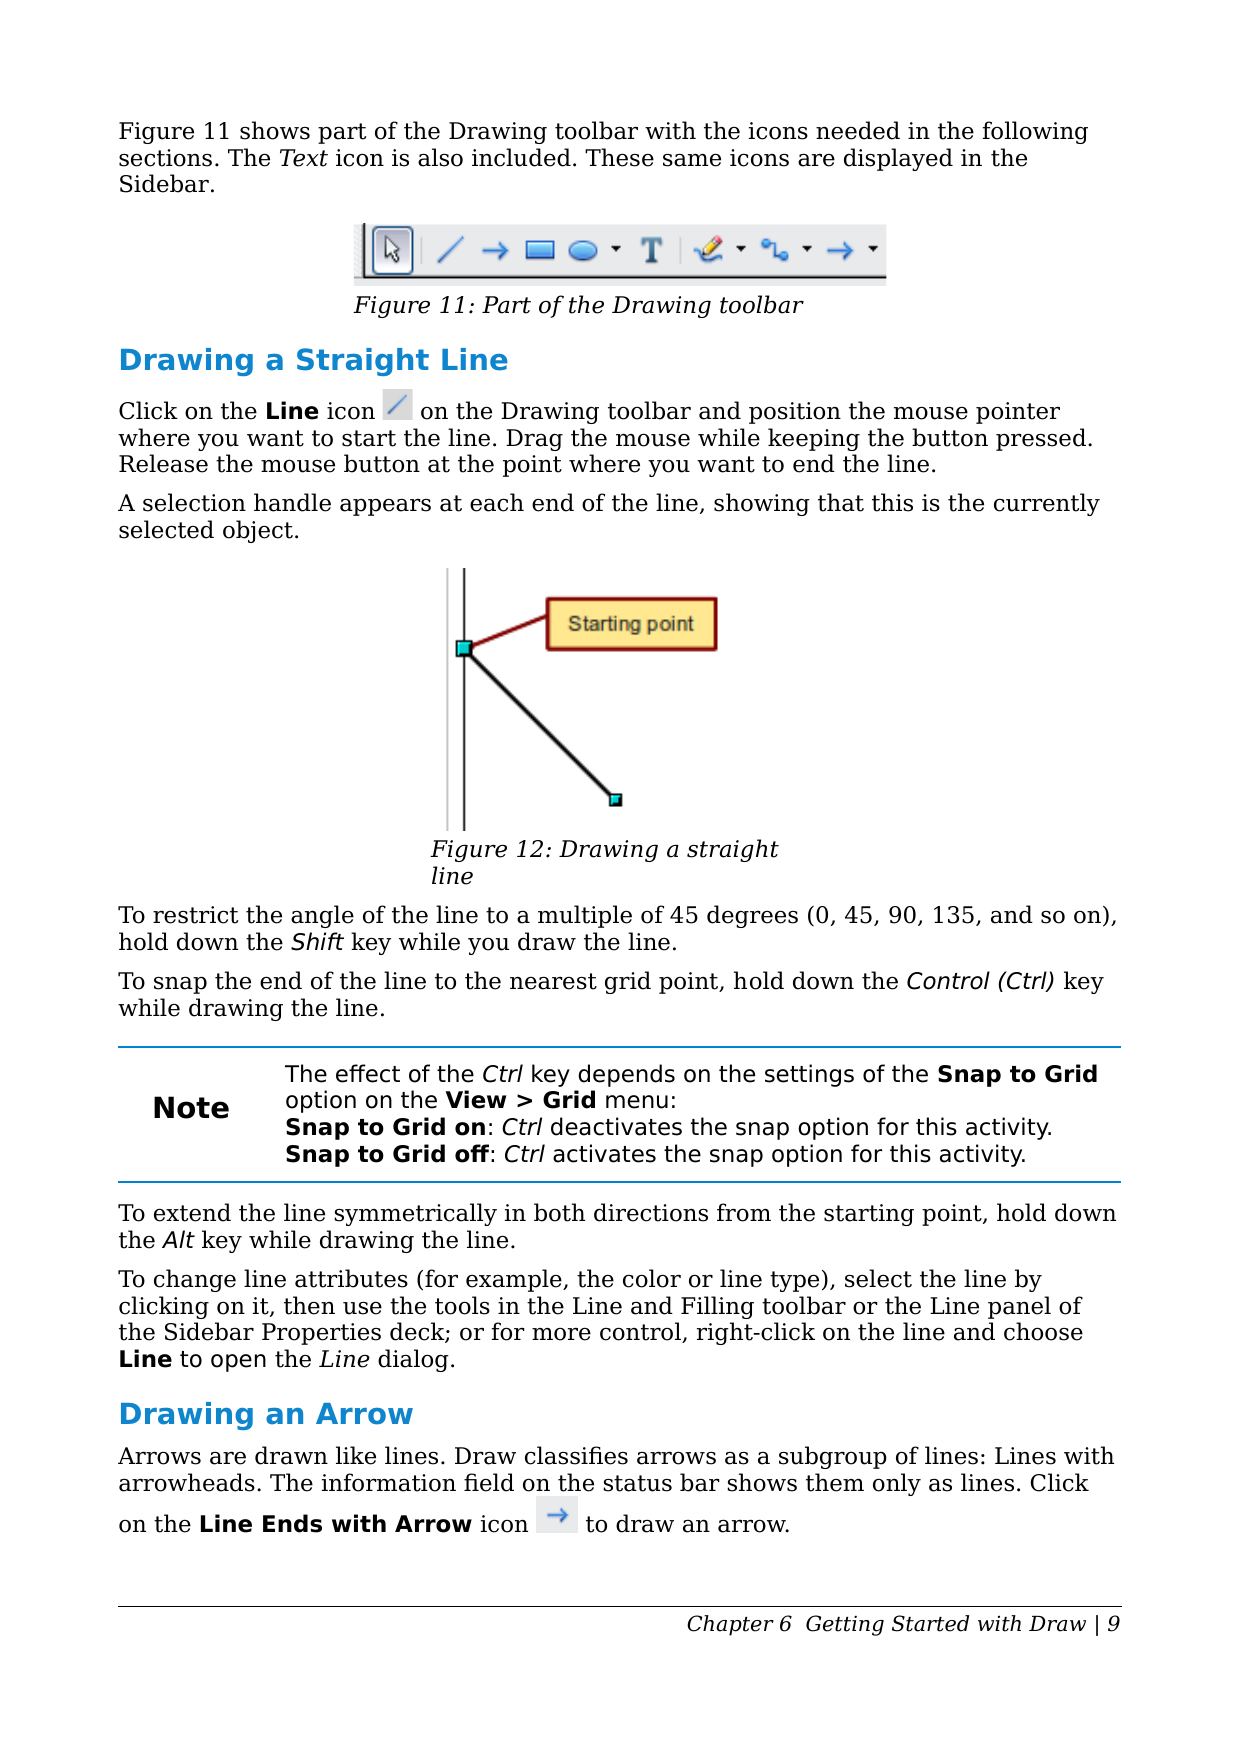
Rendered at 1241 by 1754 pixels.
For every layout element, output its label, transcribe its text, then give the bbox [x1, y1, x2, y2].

picture [382, 389, 413, 420]
table_header The effect of the Ctrl key depends on the settings of the Snap to Grid option on the View > Grid menu: Snap to Grid on: Ctrl deactivates the snap option for this activity. Snap to Grid off: Ctrl activates the snap option for this activity. [264, 1048, 1121, 1181]
picture [353, 223, 887, 286]
text Figure 11 shows part of the Drawing toolbar with the icons needed in the following sections. The Text icon is also included. These same icons are displayed in the Sidebar. [118, 118, 1122, 198]
picture [536, 1496, 578, 1533]
text Figure 11: Part of the Drawing toolbar [354, 292, 886, 318]
text To extend the line symmetrically in both directions from the starting point, hold down the Alt key while drawing the line. [118, 1200, 1122, 1254]
text Arrows are drawn like lines. Draw classifies arrows as a subgroup of lines: Lines with arrowheads. The information field on the status bar shows them only as lines. Click on the Line Ends with Arrow icon to draw an arrow. [118, 1443, 1122, 1538]
subtitle Drawing an Arrow [118, 1397, 1122, 1431]
text Click on the Line icon on the Drawing toolbar and position the mouse pointer where you want to start the line. Drag the mouse while keeping the button pressed. Release the mouse button at the point where you want to end the line. [118, 389, 1122, 478]
text To snap the end of the line to the nearest grid point, hold down the Control (Ctrl) key while drawing the line. [118, 968, 1122, 1022]
table_header Note [118, 1048, 263, 1181]
subtitle Drawing a Straight Line [118, 343, 1122, 377]
text Figure 12: Drawing a straight line [431, 837, 809, 890]
text To restrict the angle of the line to a multiple of 45 degrees (0, 45, 90, 135, and so on), hold down the Shift key while you draw the line. [118, 902, 1122, 956]
picture [430, 568, 746, 831]
text To change line attributes (for example, the color or line type), select the line by clicking on it, then use the tools in the Line and Filling toolbar or the Line panel of the Sidebar Properties deck; or for more control, right-click on the line and choose Line to open the Line dialog. [118, 1266, 1122, 1373]
text A selection handle appears at each end of the line, showing that this is the currently selected object. [118, 491, 1122, 544]
